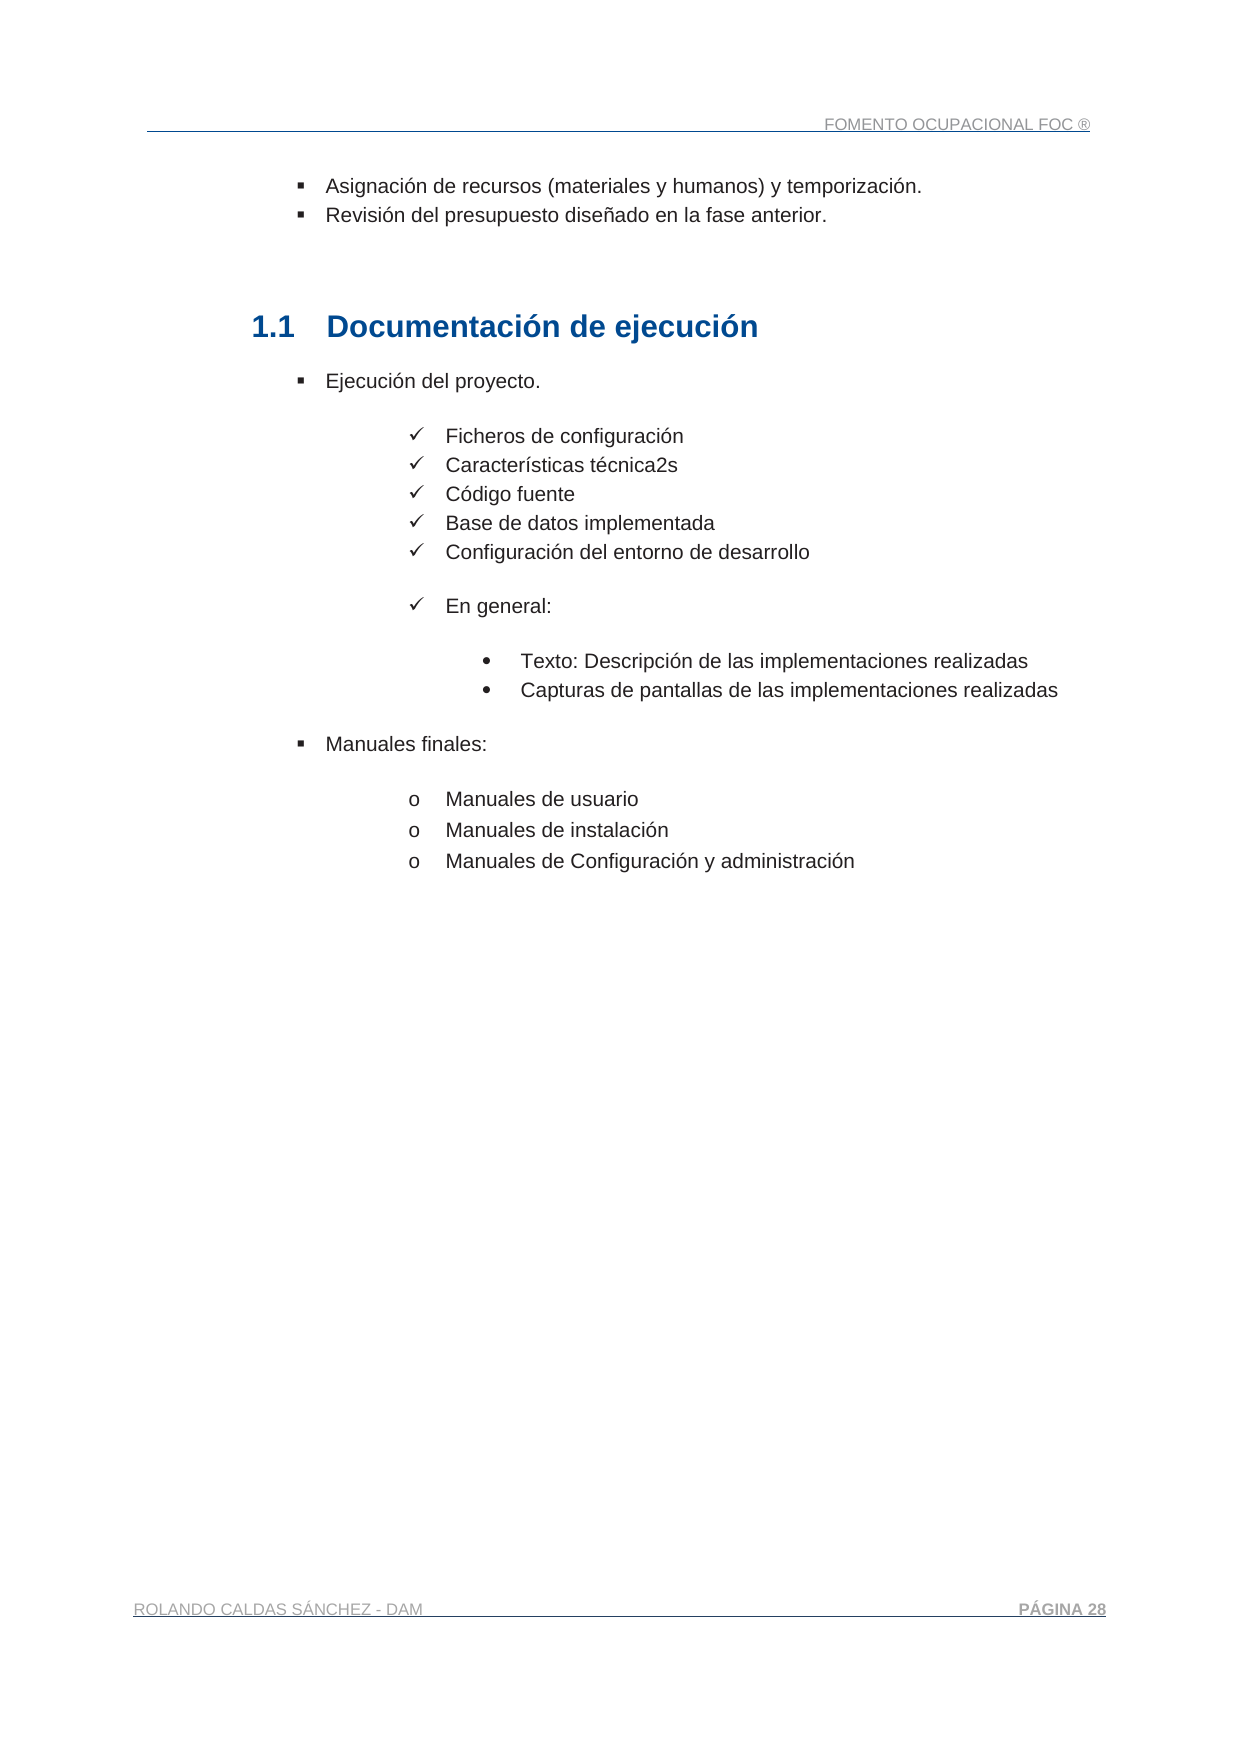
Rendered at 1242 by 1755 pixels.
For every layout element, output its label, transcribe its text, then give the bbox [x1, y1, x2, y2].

list Ficheros de configuración [408, 423, 1106, 447]
list Base de datos implementada [408, 511, 1106, 535]
list Asignación de recursos (materiales y humanos) y temporización. [296, 174, 1106, 198]
list Configuración del entorno de desarrollo [408, 540, 1106, 564]
list Capturas de pantallas de las implementaciones realizadas [483, 678, 1106, 702]
list Revisión del presupuesto diseñado en la fase anterior. [296, 203, 1106, 227]
list Ejecución del proyecto. [296, 369, 1106, 393]
list Características técnica2s [408, 452, 1106, 477]
list En general: [408, 594, 1106, 618]
list Texto: Descripción de las implementaciones realizadas [483, 649, 1106, 673]
list Código fuente [408, 482, 1106, 506]
list Manuales de instalación [408, 818, 1106, 844]
list Manuales de Configuración y administración [408, 849, 1106, 875]
list Manuales de usuario [408, 787, 1106, 812]
list Manuales finales: [296, 732, 1106, 756]
list Documentación de ejecución [251, 308, 1106, 343]
